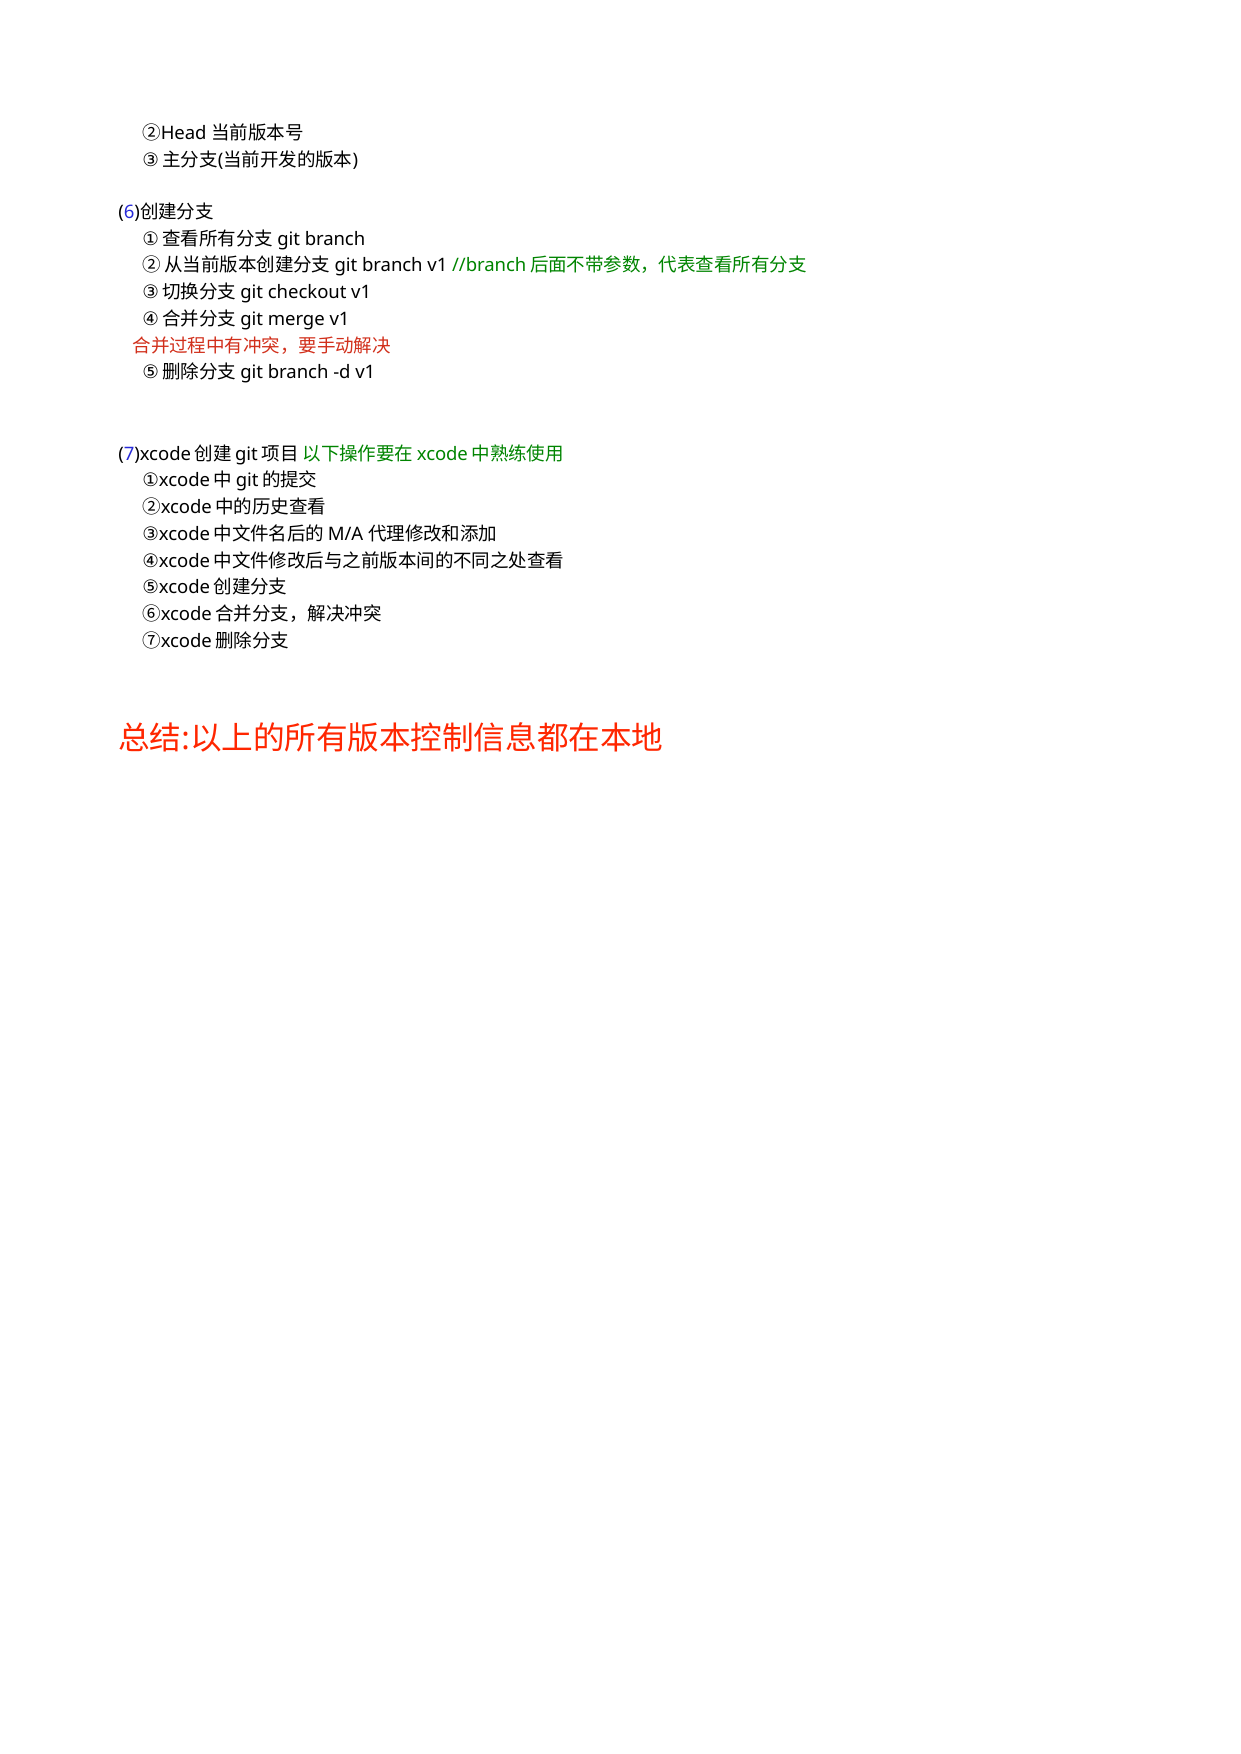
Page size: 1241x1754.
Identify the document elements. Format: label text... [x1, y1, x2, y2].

text (7)xcode创建git项目 以下操作要在xcode中熟练使用 ①xcode中git的提交 ②xcode中的历史查看 ③xcode中文件名后的M/A 代理修改和添加 ④xcode中文件修改后与之前版本间的不同之处查看 ⑤xcode创建分支 ⑥xcode合并分支，解决冲突 ⑦xcode删除分支 [118, 438, 1122, 653]
text 总结:以上的所有版本控制信息都在本地 [118, 712, 1122, 758]
text ②Head 当前版本号 ③主分支(当前开发的版本) (6)创建分支 ①查看所有分支 git branch ②从当前版本创建分支 git branch v1 //branch后面不带参数，代表查看所有分支 ③切换分支 git checkout v1 ④合并分支 git merge v1 合并过程中有冲突，要手动解决 ⑤删除分支 git branch -d v1 [118, 118, 1122, 384]
